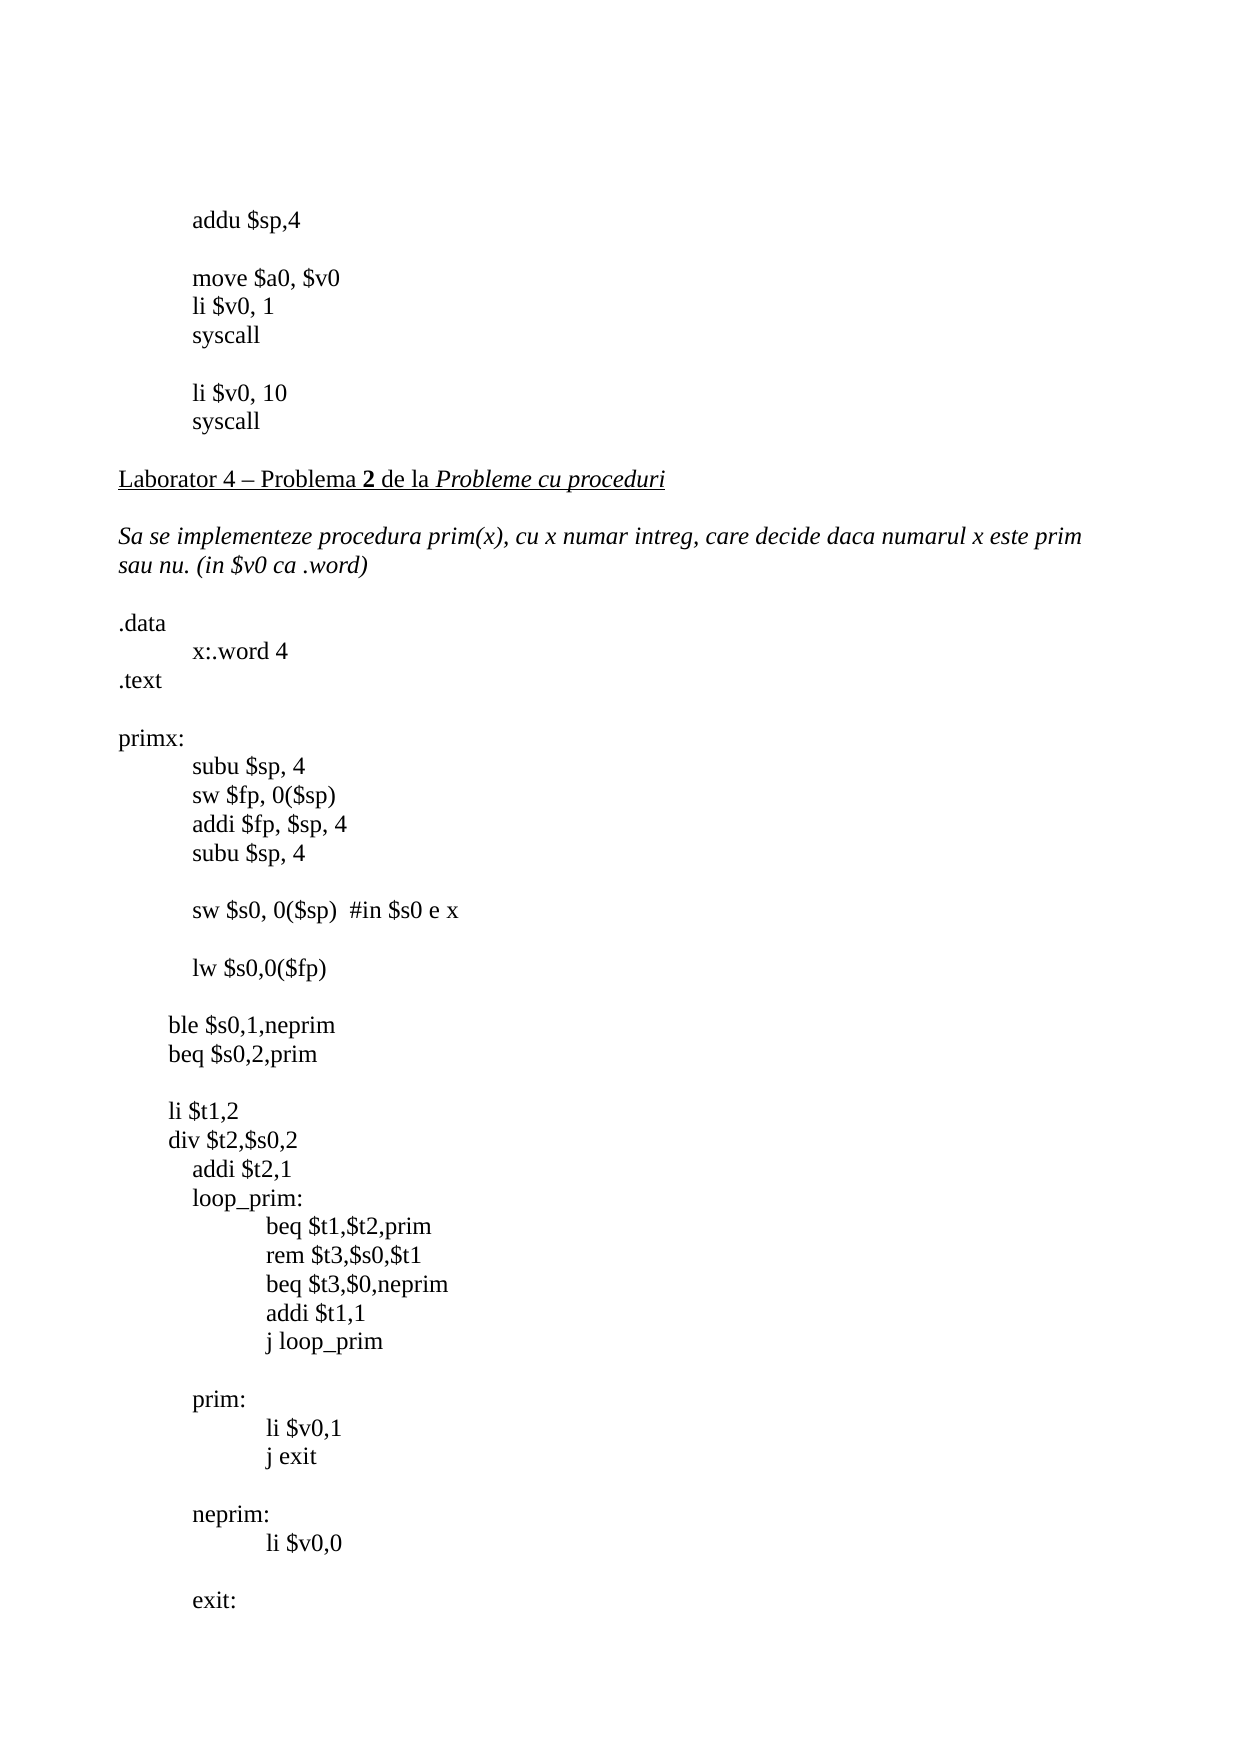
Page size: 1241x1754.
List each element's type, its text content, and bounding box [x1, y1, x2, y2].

text div $t2,$s0,2 [118, 1125, 1122, 1154]
text li $v0, 10 [118, 378, 1122, 406]
text j loop_prim [118, 1326, 1122, 1355]
text .text [118, 665, 1122, 694]
text j exit [118, 1441, 1122, 1470]
text lw $s0,0($fp) [118, 953, 1122, 981]
text move $a0, $v0 [118, 263, 1122, 291]
text beq $t3,$0,neprim [118, 1269, 1122, 1298]
text addu $sp,4 [118, 205, 1122, 234]
text addi $t2,1 [118, 1154, 1122, 1183]
text li $v0,1 [118, 1413, 1122, 1441]
text prim: [118, 1384, 1122, 1413]
text neprim: [118, 1499, 1122, 1528]
text syscall [118, 406, 1122, 435]
text primx: [118, 723, 1122, 751]
text addi $fp, $sp, 4 [118, 809, 1122, 838]
text beq $t1,$t2,prim [118, 1211, 1122, 1240]
text rem $t3,$s0,$t1 [118, 1240, 1122, 1269]
text li $t1,2 [118, 1096, 1122, 1125]
text sw $fp, 0($sp) [118, 780, 1122, 809]
text sw $s0, 0($sp) #in $s0 e x [118, 895, 1122, 924]
text exit: [118, 1585, 1122, 1614]
text subu $sp, 4 [118, 751, 1122, 780]
text addi $t1,1 [118, 1298, 1122, 1326]
text li $v0, 1 [118, 291, 1122, 320]
text li $v0,0 [118, 1528, 1122, 1556]
text ble $s0,1,neprim [118, 1010, 1122, 1039]
text subu $sp, 4 [118, 838, 1122, 866]
text Sa se implementeze procedura prim(x), cu x numar intreg, care decide daca numarul x este prim sau nu. (in $v0 ca .word) [118, 521, 1122, 579]
text loop_prim: [118, 1183, 1122, 1211]
text .data [118, 608, 1122, 636]
text syscall [118, 320, 1122, 349]
text x:.word 4 [118, 636, 1122, 665]
text beq $s0,2,prim [118, 1039, 1122, 1068]
text Laborator 4 – Problema 2 de la Probleme cu proceduri [118, 464, 1122, 493]
